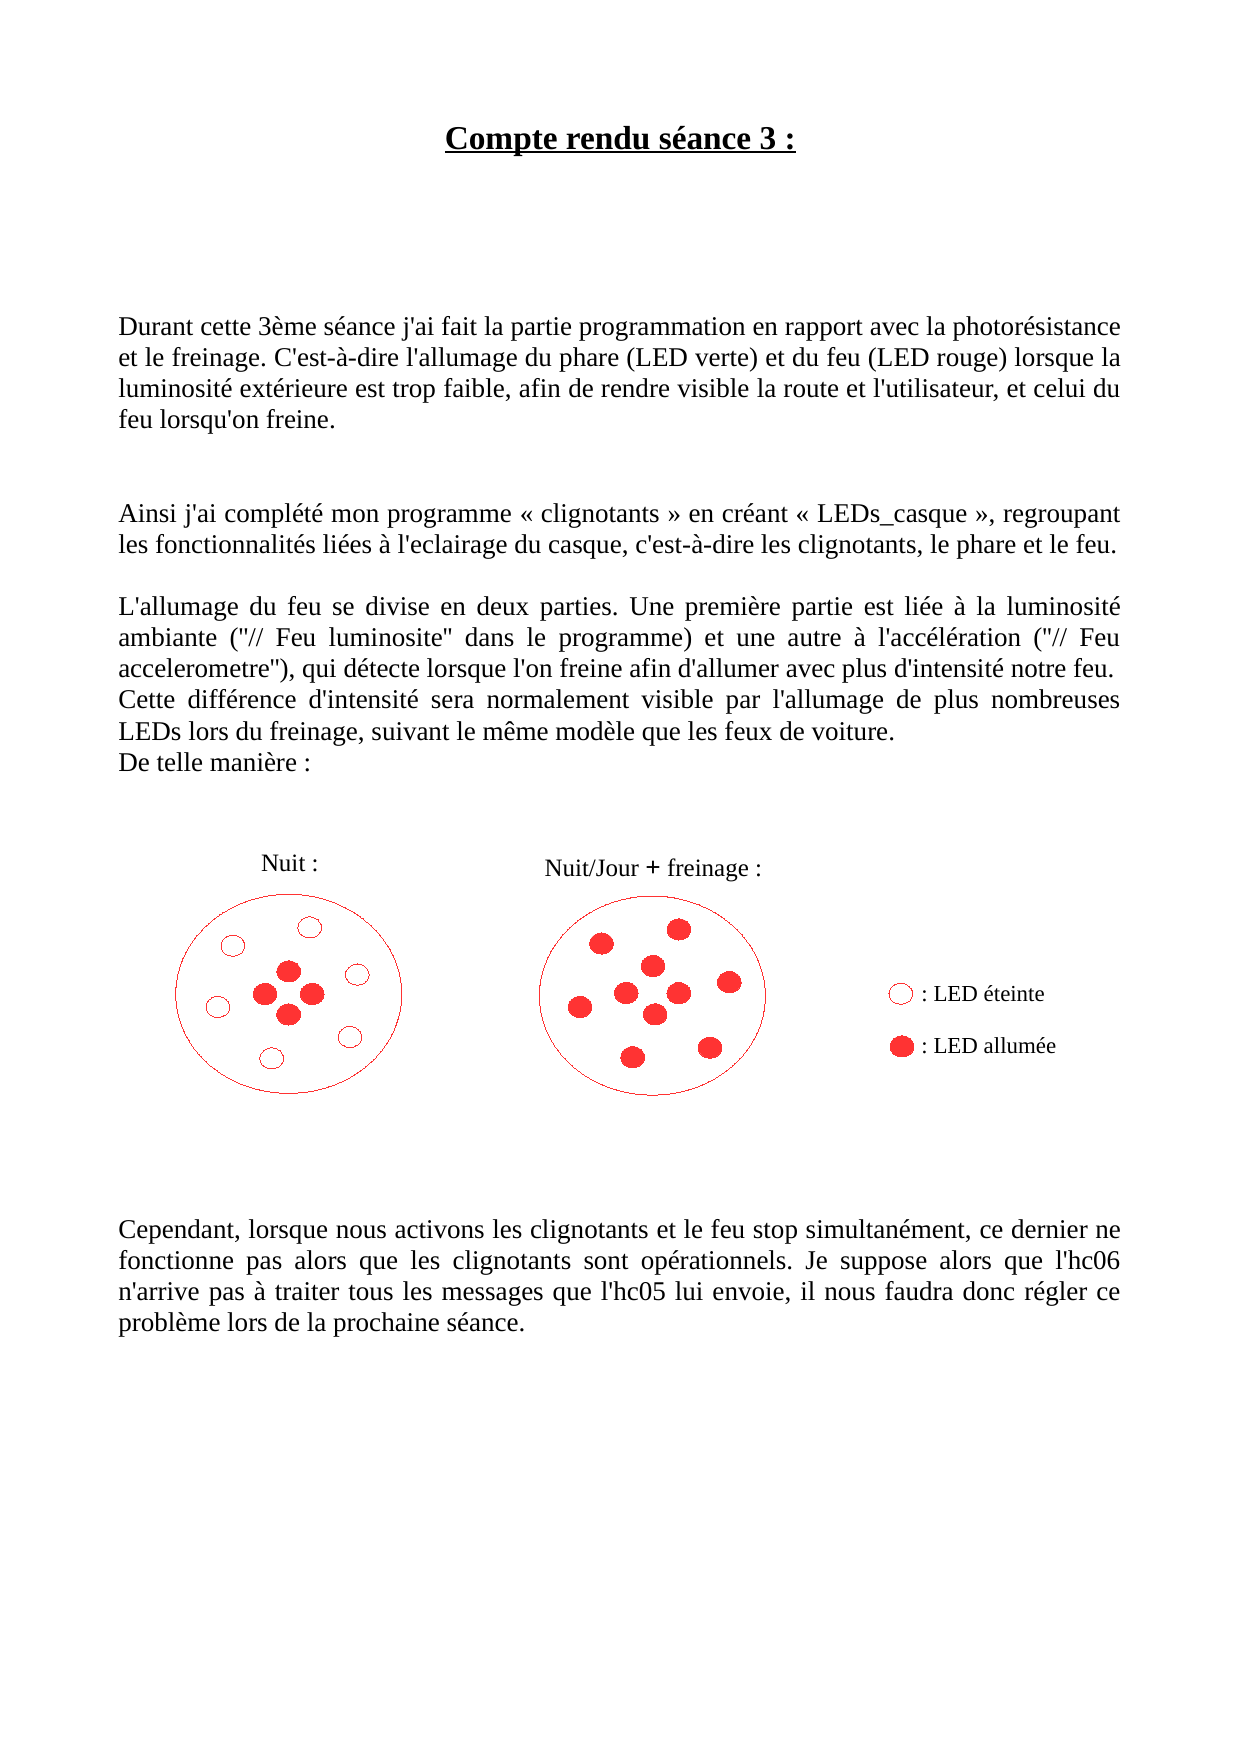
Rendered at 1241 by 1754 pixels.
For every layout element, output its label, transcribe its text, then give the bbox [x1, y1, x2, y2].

text L'allumage du feu se divise en deux parties. Une première partie est liée à la luminosité ambiante (''// Feu luminosite'' dans le programme) et une autre à l'accélération (''// Feu accelerometre''), qui détecte lorsque l'on freine afin d'allumer avec plus d'intensité notre feu. [118, 590, 1122, 683]
text Cette différence d'intensité sera normalement visible par l'allumage de plus nombreuses LEDs lors du freinage, suivant le même modèle que les feux de voiture. [118, 683, 1122, 746]
text Ainsi j'ai complété mon programme « clignotants » en créant « LEDs_casque », regroupant les fonctionnalités liées à l'eclairage du casque, c'est-à-dire les clignotants, le phare et le feu. [118, 497, 1122, 559]
text De telle manière : [118, 746, 1122, 777]
text Cependant, lorsque nous activons les clignotants et le feu stop simultanément, ce dernier ne fonctionne pas alors que les clignotants sont opérationnels. Je suppose alors que l'hc06 n'arrive pas à traiter tous les messages que l'hc05 lui envoie, il nous faudra donc régler ce problème lors de la prochaine séance. [118, 1213, 1122, 1338]
text Durant cette 3ème séance j'ai fait la partie programmation en rapport avec la photorésistance et le freinage. C'est-à-dire l'allumage du phare (LED verte) et du feu (LED rouge) lorsque la luminosité extérieure est trop faible, afin de rendre visible la route et l'utilisateur, et celui du feu lorsqu'on freine. [118, 310, 1122, 434]
text Compte rendu séance 3 : [118, 118, 1122, 156]
